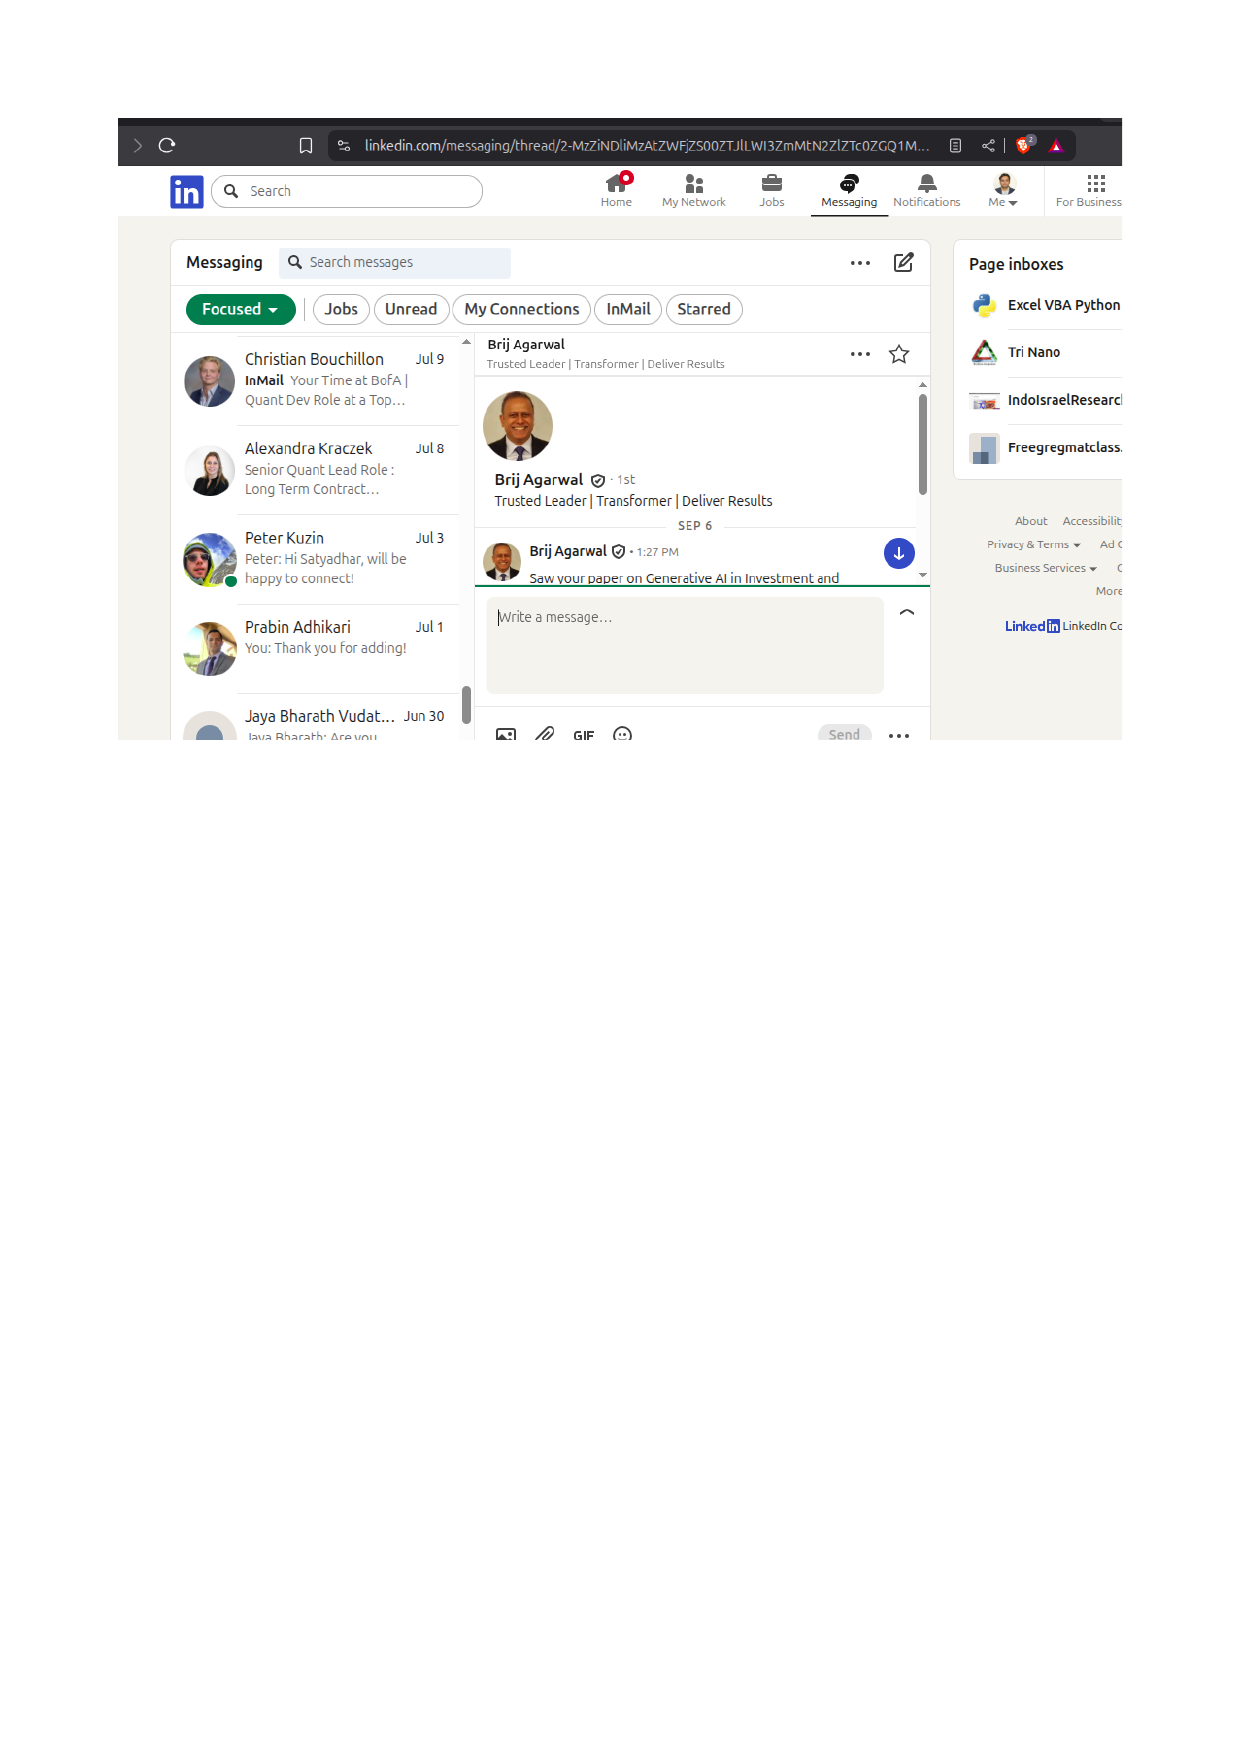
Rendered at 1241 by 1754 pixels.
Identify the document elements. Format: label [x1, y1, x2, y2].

picture [118, 118, 1123, 740]
